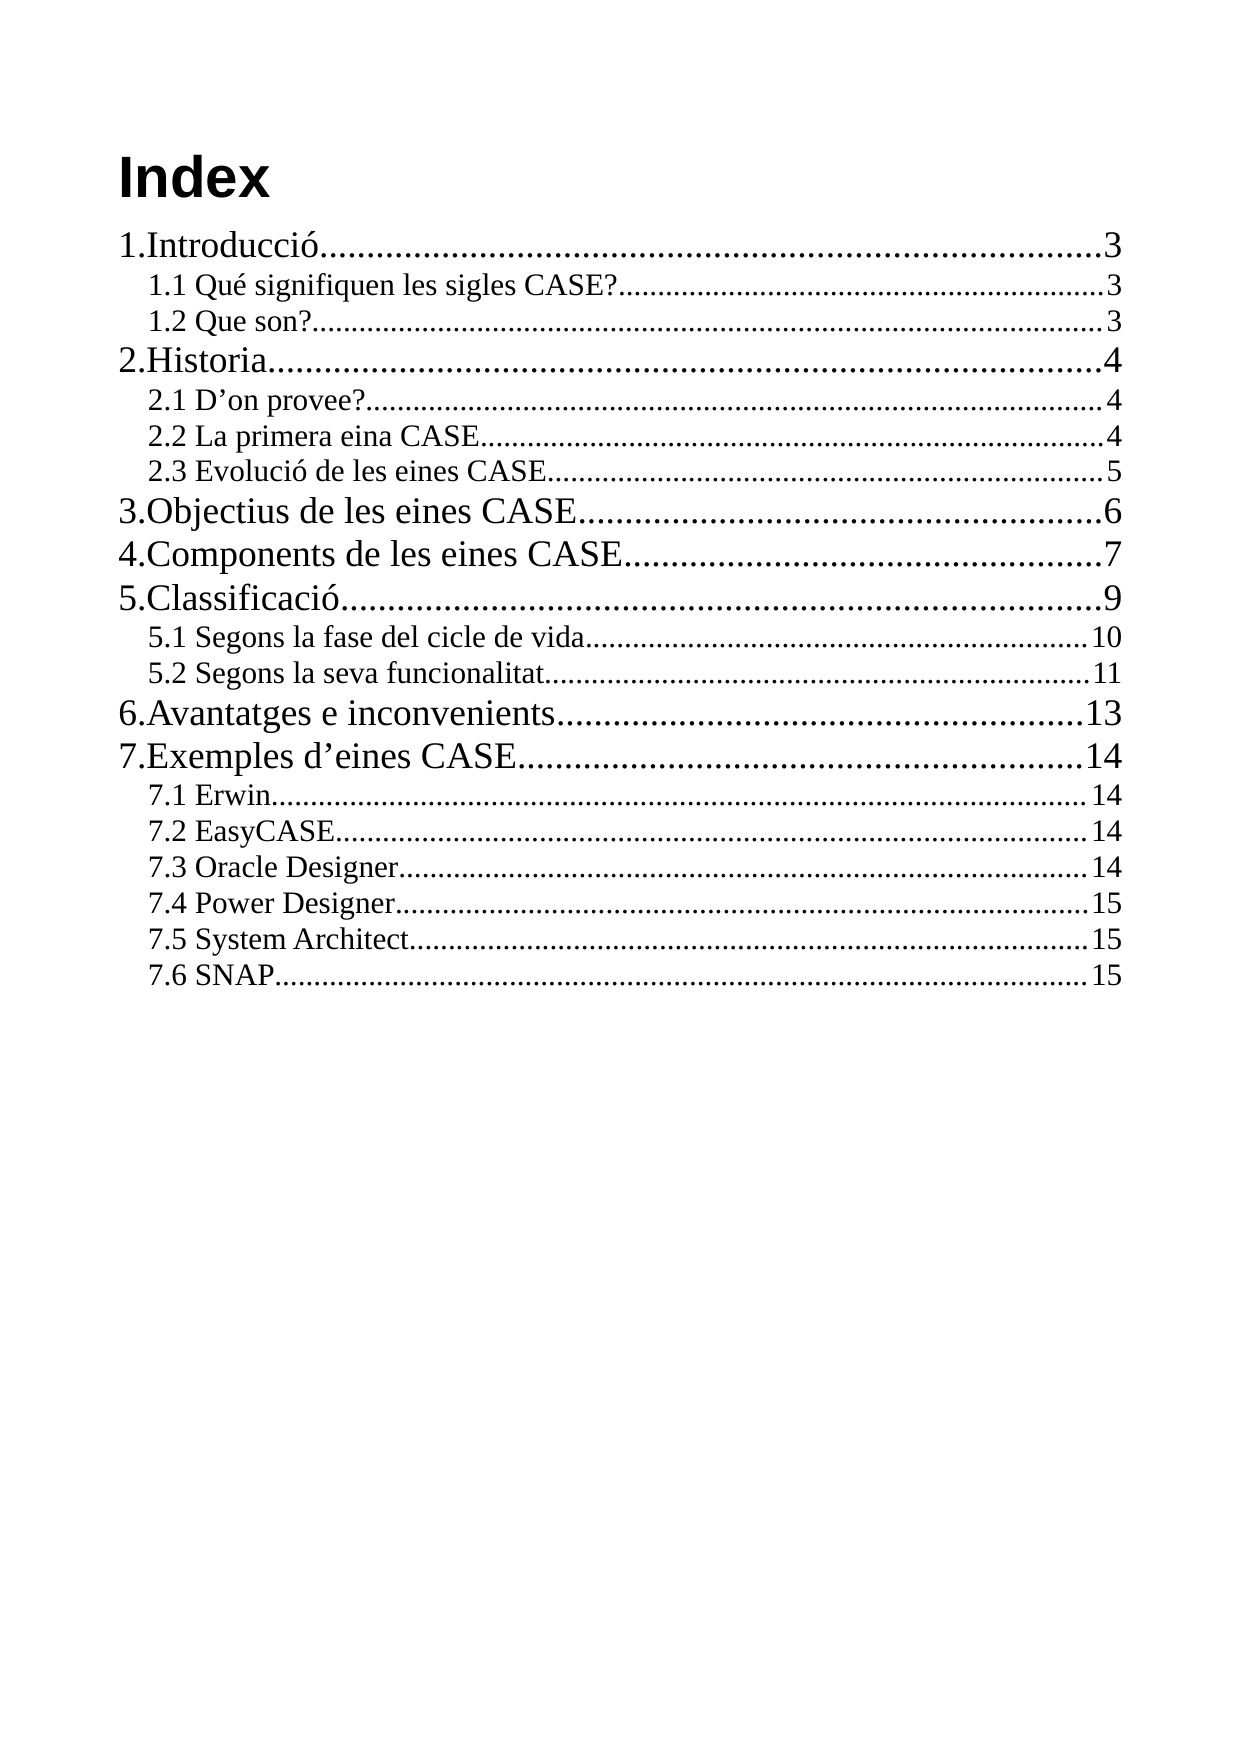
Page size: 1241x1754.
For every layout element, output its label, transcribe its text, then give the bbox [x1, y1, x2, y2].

text 7.6 SNAP 15 [148, 956, 1122, 992]
subtitle Index [118, 143, 1122, 210]
text 7.2 EasyCASE 14 [148, 812, 1122, 848]
text 5.Classificació 9 [118, 575, 1122, 618]
text 1.2 Que son? 3 [148, 302, 1122, 338]
text 2.2 La primera eina CASE 4 [148, 417, 1122, 453]
text 2.1 D’on provee? 4 [148, 381, 1122, 417]
text 1.1 Qué signifiquen les sigles CASE? 3 [148, 266, 1122, 302]
text 7.5 System Architect 15 [148, 920, 1122, 956]
text 7.Exemples d’eines CASE 14 [118, 733, 1122, 776]
text 2.Historia 4 [118, 338, 1122, 381]
text 7.1 Erwin 14 [148, 776, 1122, 812]
text 2.3 Evolució de les eines CASE 5 [148, 453, 1122, 489]
text 3.Objectius de les eines CASE 6 [118, 489, 1122, 532]
text 1.Introducció 3 [118, 223, 1122, 266]
text 5.2 Segons la seva funcionalitat 11 [148, 654, 1122, 690]
text 7.4 Power Designer 15 [148, 884, 1122, 920]
text 7.3 Oracle Designer 14 [148, 848, 1122, 884]
text 5.1 Segons la fase del cicle de vida 10 [148, 618, 1122, 654]
text 4.Components de les eines CASE 7 [118, 532, 1122, 575]
text 6.Avantatges e inconvenients 13 [118, 690, 1122, 733]
